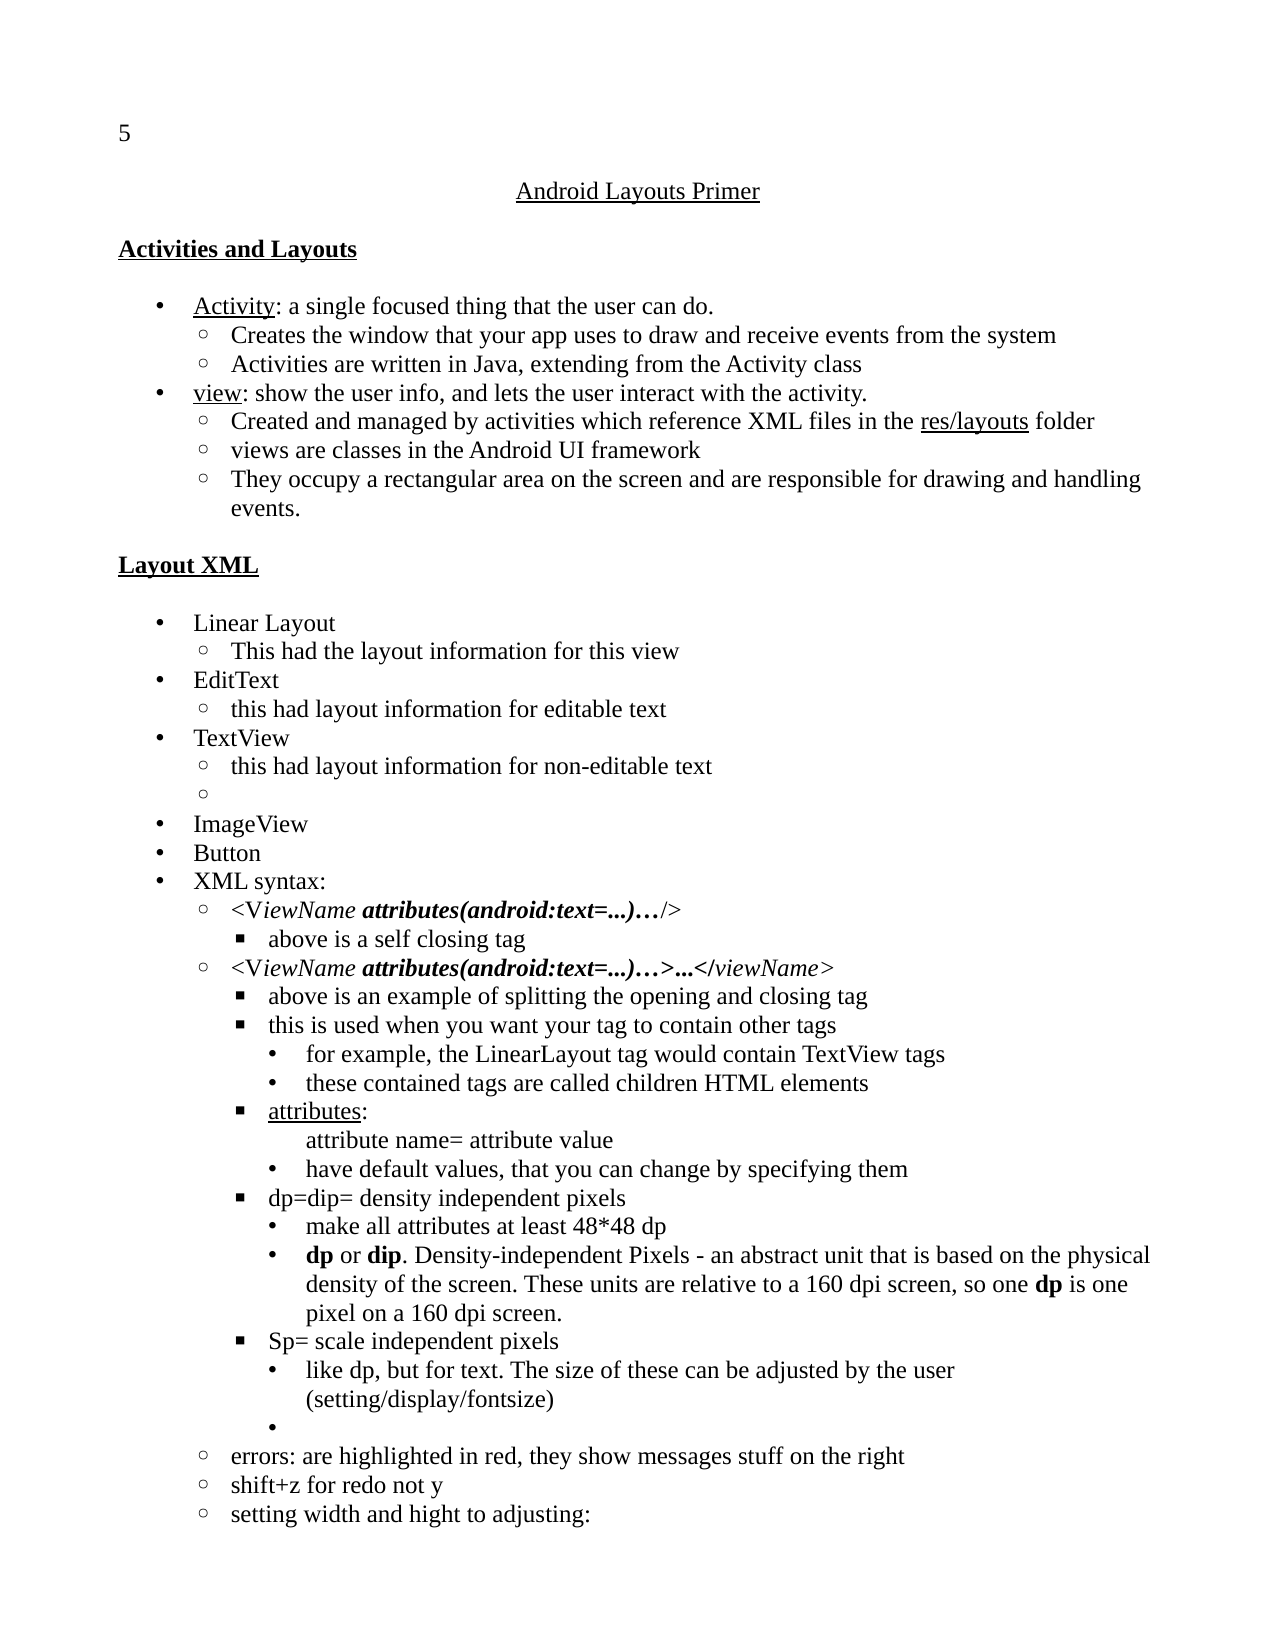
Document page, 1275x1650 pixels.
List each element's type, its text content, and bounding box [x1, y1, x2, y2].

list <ViewName attributes(android:text=...)…>...</viewName> [193, 953, 1157, 981]
list errors: are highlighted in red, they show messages stuff on the right [193, 1441, 1157, 1470]
list They occupy a rectangular area on the screen and are responsible for drawing and handling events. [193, 464, 1157, 521]
list attribute name= attribute value [268, 1125, 1157, 1154]
list these contained tags are called children HTML elements [268, 1068, 1157, 1096]
list TextView [156, 723, 1157, 751]
list shift+z for redo not y [193, 1470, 1157, 1499]
list Creates the window that your app uses to draw and receive events from the system [193, 320, 1157, 349]
list this is used when you want your tag to contain other tags [231, 1010, 1157, 1039]
text Activities and Layouts [118, 234, 1157, 263]
list Activity: a single focused thing that the user can do. [156, 291, 1157, 320]
list like dp, but for text. The size of these can be adjusted by the user (setting/display/fontsize) [268, 1355, 1157, 1413]
list view: show the user info, and lets the user interact with the activity. [156, 378, 1157, 406]
text Android Layouts Primer [118, 176, 1157, 205]
list Created and managed by activities which reference XML files in the res/layouts folder [193, 406, 1157, 435]
list this had layout information for non-editable text [193, 751, 1157, 780]
list above is a self closing tag [231, 924, 1157, 953]
list Linear Layout [156, 608, 1157, 636]
text Layout XML [118, 550, 1157, 579]
list attributes: [231, 1096, 1157, 1125]
list for example, the LinearLayout tag would contain TextView tags [268, 1039, 1157, 1068]
list Button [156, 838, 1157, 866]
list Sp= scale independent pixels [231, 1326, 1157, 1355]
list make all attributes at least 48*48 dp [268, 1211, 1157, 1240]
list XML syntax: [156, 866, 1157, 895]
list <ViewName attributes(android:text=...)…/> [193, 895, 1157, 924]
list dp or dip. Density-independent Pixels - an abstract unit that is based on the physical density of the screen. These units are relative to a 160 dpi screen, so one dp is one pixel on a 160 dpi screen. [268, 1240, 1157, 1326]
list this had layout information for editable text [193, 694, 1157, 723]
list setting width and hight to adjusting: [193, 1499, 1157, 1528]
list dp=dip= density independent pixels [231, 1183, 1157, 1211]
list Activities are written in Java, extending from the Activity class [193, 349, 1157, 378]
list EditText [156, 665, 1157, 694]
list This had the layout information for this view [193, 636, 1157, 665]
list ImageView [156, 809, 1157, 838]
list above is an example of splitting the opening and closing tag [231, 981, 1157, 1010]
list have default values, that you can change by specifying them [268, 1154, 1157, 1183]
list views are classes in the Android UI framework [193, 435, 1157, 464]
